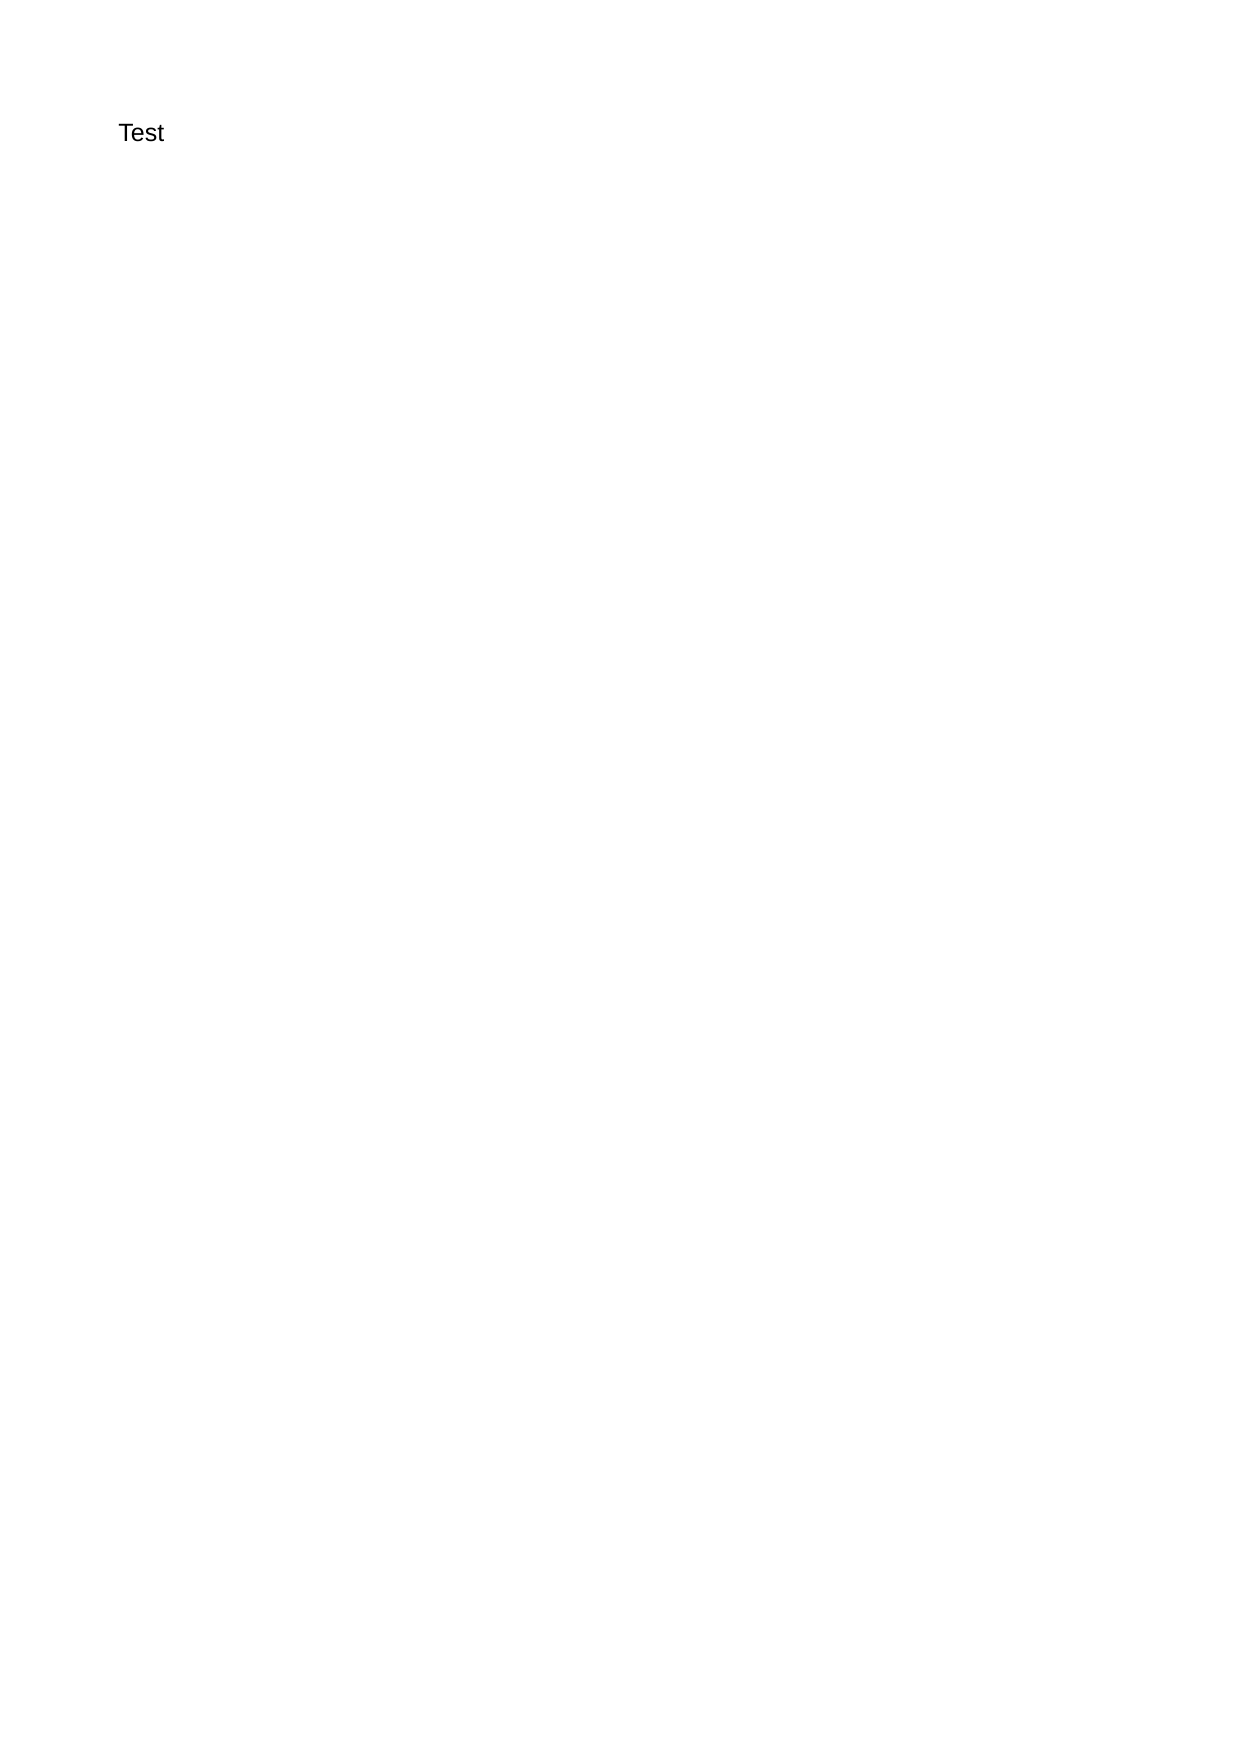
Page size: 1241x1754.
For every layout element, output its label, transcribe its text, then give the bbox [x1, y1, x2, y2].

text Test [118, 118, 1122, 147]
